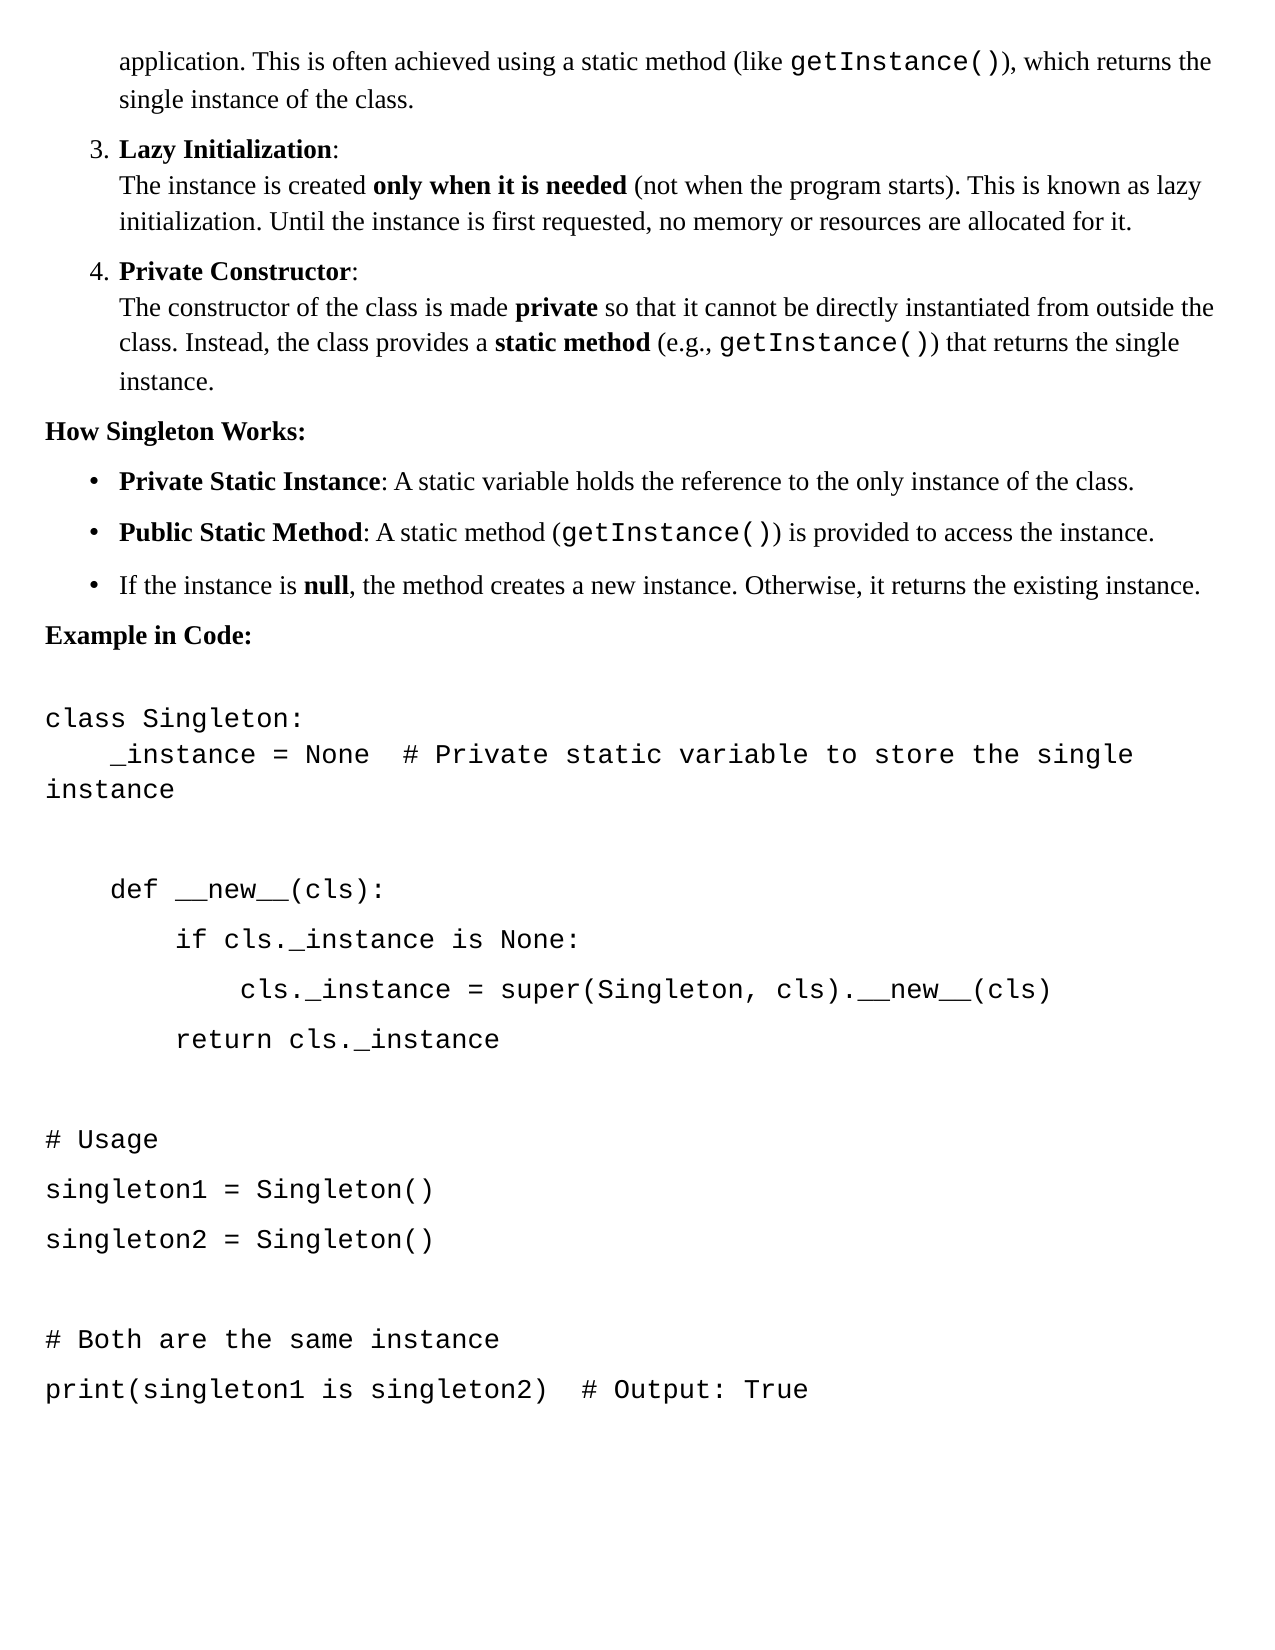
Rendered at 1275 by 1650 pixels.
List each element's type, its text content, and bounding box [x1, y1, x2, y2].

text print(singleton1 is singleton2) # Output: True [45, 1376, 1230, 1407]
text _instance = None # Private static variable to store the single instance [45, 741, 1230, 807]
list Private Constructor: The constructor of the class is made private so that it cannot be directly instantiated from outside the class. Instead, the class provides a static method (e.g., getInstance()) that returns the single instance. [89, 255, 1230, 396]
text singleton1 = Singleton() [45, 1176, 1230, 1207]
list Private Static Instance: A static variable holds the reference to the only instance of the class. [89, 465, 1230, 496]
list Lazy Initialization: The instance is created only when it is needed (not when the program starts). This is known as lazy initialization. Until the instance is first requested, no memory or resources are allocated for it. [89, 133, 1230, 236]
text cls._instance = super(Singleton, cls).__new__(cls) [45, 976, 1230, 1007]
text class Singleton: [45, 705, 1230, 736]
list Public Static Method: A static method (getInstance()) is provided to access the instance. [89, 516, 1230, 549]
list application. This is often achieved using a static method (like getInstance()), which returns the single instance of the class. [89, 45, 1230, 114]
text singleton2 = Singleton() [45, 1226, 1230, 1257]
text # Both are the same instance [45, 1326, 1230, 1357]
text def __new__(cls): [45, 876, 1230, 907]
text if cls._instance is None: [45, 926, 1230, 957]
text return cls._instance [45, 1026, 1230, 1057]
list If the instance is null, the method creates a new instance. Otherwise, it returns the existing instance. [89, 569, 1230, 600]
subtitle How Singleton Works: [45, 415, 1230, 446]
subtitle Example in Code: [45, 619, 1230, 650]
text # Usage [45, 1126, 1230, 1157]
